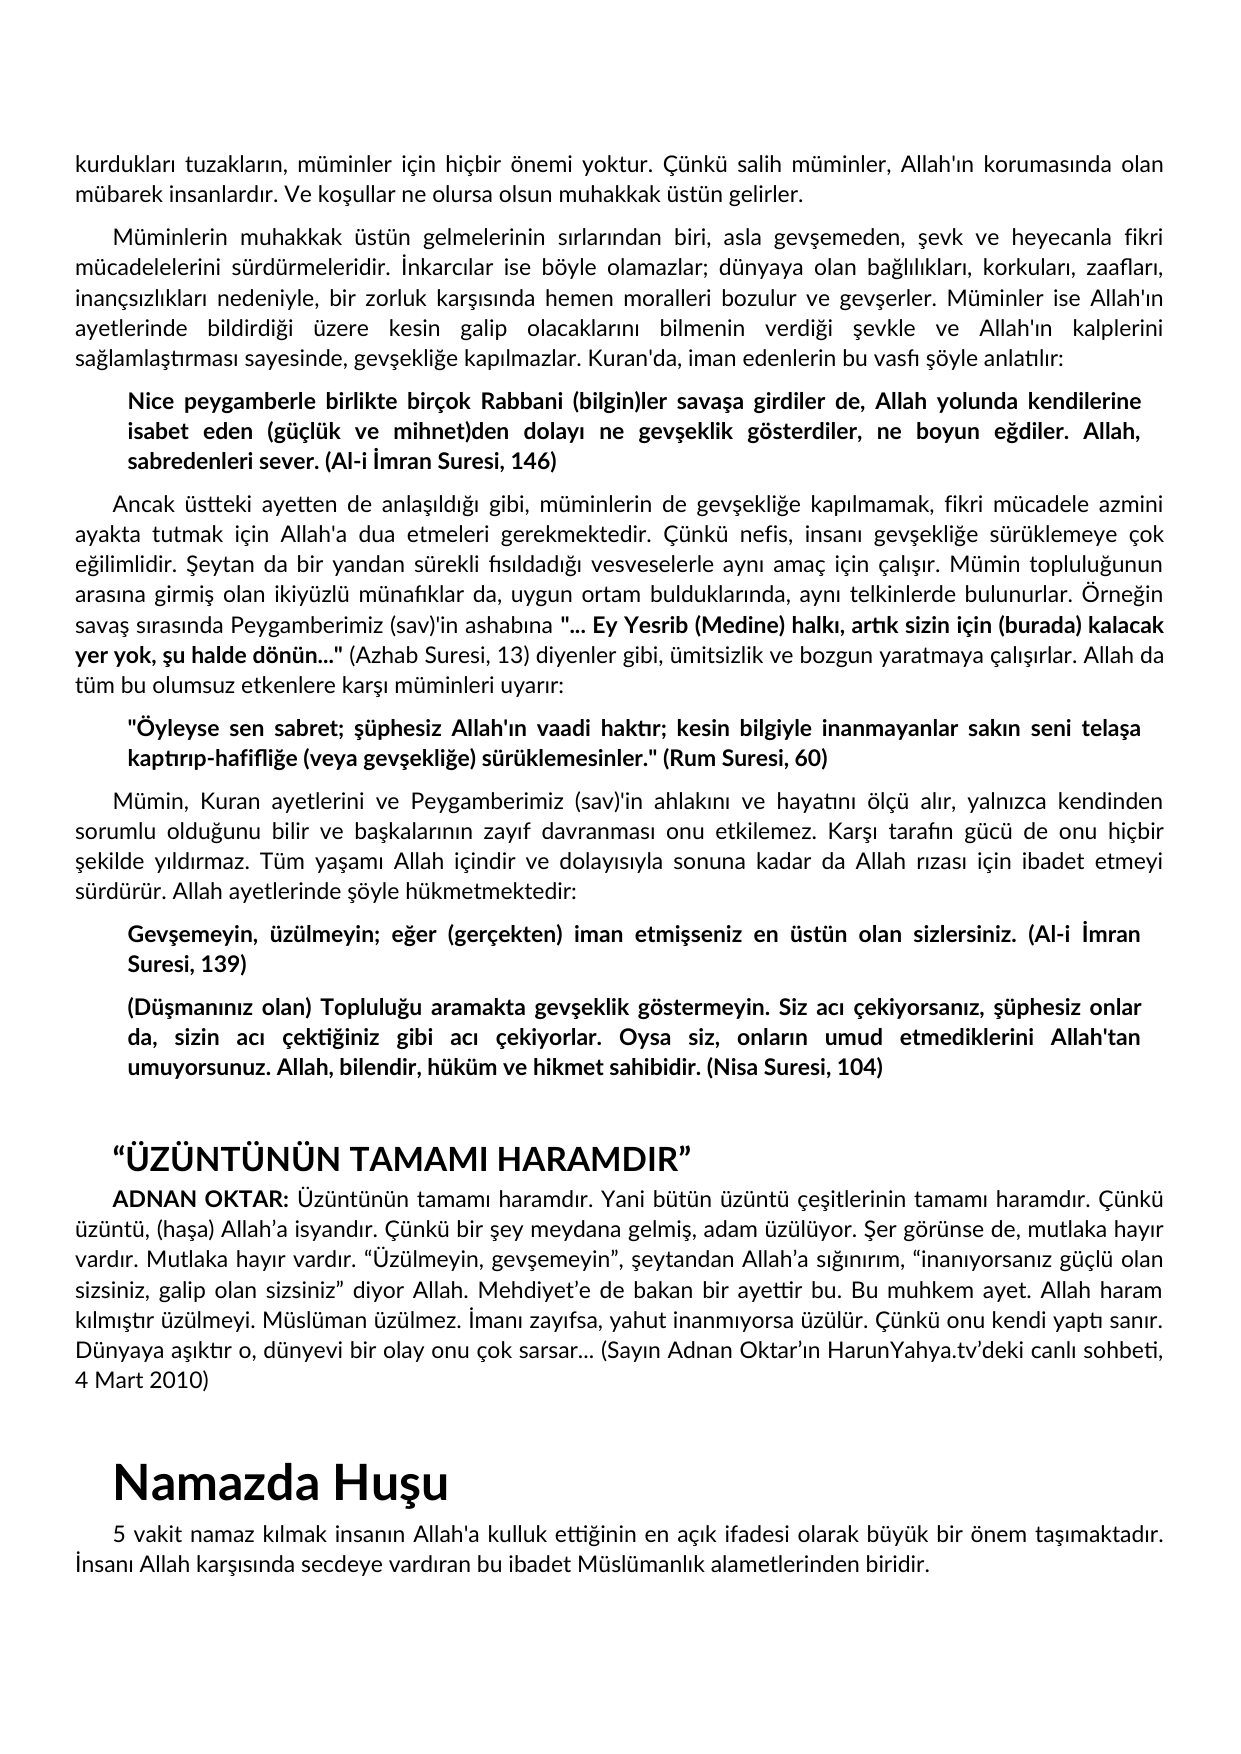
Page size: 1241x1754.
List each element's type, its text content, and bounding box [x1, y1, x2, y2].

text Müminlerin muhakkak üstün gelmelerinin sırlarından biri, asla gevşemeden, şevk ve heyecanla fikri mücadelelerini sürdürmeleridir. İnkarcılar ise böyle olamazlar; dünyaya olan bağlılıkları, korkuları, zaafları, inançsızlıkları nedeniyle, bir zorluk karşısında hemen moralleri bozulur ve gevşerler. Müminler ise Allah'ın ayetlerinde bildirdiği üzere kesin galip olacaklarını bilmenin verdiği şevkle ve Allah'ın kalplerini sağlamlaştırması sayesinde, gevşekliğe kapılmazlar. Kuran'da, iman edenlerin bu vasfı şöyle anlatılır: [75, 223, 1165, 371]
subtitle “ÜZÜNTÜNÜN TAMAMI HARAMDIR” [112, 1138, 1165, 1178]
text Gevşemeyin, üzülmeyin; eğer (gerçekten) iman etmişseniz en üstün olan sizlersiniz. (Al-i İmran Suresi, 139) [127, 920, 1143, 977]
text Ancak üstteki ayetten de anlaşıldığı gibi, müminlerin de gevşekliğe kapılmamak, fikri mücadele azmini ayakta tutmak için Allah'a dua etmeleri gerekmektedir. Çünkü nefis, insanı gevşekliğe sürüklemeye çok eğilimlidir. Şeytan da bir yandan sürekli fısıldadığı vesveselerle aynı amaç için çalışır. Mümin topluluğunun arasına girmiş olan ikiyüzlü münafıklar da, uygun ortam bulduklarında, aynı telkinlerde bulunurlar. Örneğin savaş sırasında Peygamberimiz (sav)'in ashabına "... Ey Yesrib (Medine) halkı, artık sizin için (burada) kalacak yer yok, şu halde dönün..." (Azhab Suresi, 13) diyenler gibi, ümitsizlik ve bozgun yaratmaya çalışırlar. Allah da tüm bu olumsuz etkenlere karşı müminleri uyarır: [75, 489, 1165, 698]
text (Düşmanınız olan) Topluluğu aramakta gevşeklik göstermeyin. Siz acı çekiyorsanız, şüphesiz onlar da, sizin acı çektiğiniz gibi acı çekiyorlar. Oysa siz, onların umud etmediklerini Allah'tan umuyorsunuz. Allah, bilendir, hüküm ve hikmet sahibidir. (Nisa Suresi, 104) [127, 993, 1143, 1081]
text ADNAN OKTAR: Üzüntünün tamamı haramdır. Yani bütün üzüntü çeşitlerinin tamamı haramdır. Çünkü üzüntü, (haşa) Allah’a isyandır. Çünkü bir şey meydana gelmiş, adam üzülüyor. Şer görünse de, mutlaka hayır vardır. Mutlaka hayır vardır. “Üzülmeyin, gevşemeyin”, şeytandan Allah’a sığınırım, “inanıyorsanız güçlü olan sizsiniz, galip olan sizsiniz” diyor Allah. Mehdiyet’e de bakan bir ayettir bu. Bu muhkem ayet. Allah haram kılmıştır üzülmeyi. Müslüman üzülmez. İmanı zayıfsa, yahut inanmıyorsa üzülür. Çünkü onu kendi yaptı sanır. Dünyaya aşıktır o, dünyevi bir olay onu çok sarsar... (Sayın Adnan Oktar’ın HarunYahya.tv’deki canlı sohbeti, 4 Mart 2010) [75, 1185, 1165, 1393]
subtitle Namazda Huşu [112, 1451, 1165, 1511]
text Nice peygamberle birlikte birçok Rabbani (bilgin)ler savaşa girdiler de, Allah yolunda kendilerine isabet eden (güçlük ve mihnet)den dolayı ne gevşeklik gösterdiler, ne boyun eğdiler. Allah, sabredenleri sever. (Al-i İmran Suresi, 146) [127, 386, 1143, 474]
text kurdukları tuzakların, müminler için hiçbir önemi yoktur. Çünkü salih müminler, Allah'ın korumasında olan mübarek insanlardır. Ve koşullar ne olursa olsun muhakkak üstün gelirler. [75, 150, 1165, 208]
text Mümin, Kuran ayetlerini ve Peygamberimiz (sav)'in ahlakını ve hayatını ölçü alır, yalnızca kendinden sorumlu olduğunu bilir ve başkalarının zayıf davranması onu etkilemez. Karşı tarafın gücü de onu hiçbir şekilde yıldırmaz. Tüm yaşamı Allah içindir ve dolayısıyla sonuna kadar da Allah rızası için ibadet etmeyi sürdürür. Allah ayetlerinde şöyle hükmetmektedir: [75, 786, 1165, 904]
text "Öyleyse sen sabret; şüphesiz Allah'ın vaadi haktır; kesin bilgiyle inanmayanlar sakın seni telaşa kaptırıp-hafifliğe (veya gevşekliğe) sürüklemesinler." (Rum Suresi, 60) [127, 713, 1143, 771]
text 5 vakit namaz kılmak insanın Allah'a kulluk ettiğinin en açık ifadesi olarak büyük bir önem taşımaktadır. İnsanı Allah karşısında secdeye vardıran bu ibadet Müslümanlık alametlerinden biridir. [75, 1520, 1165, 1577]
